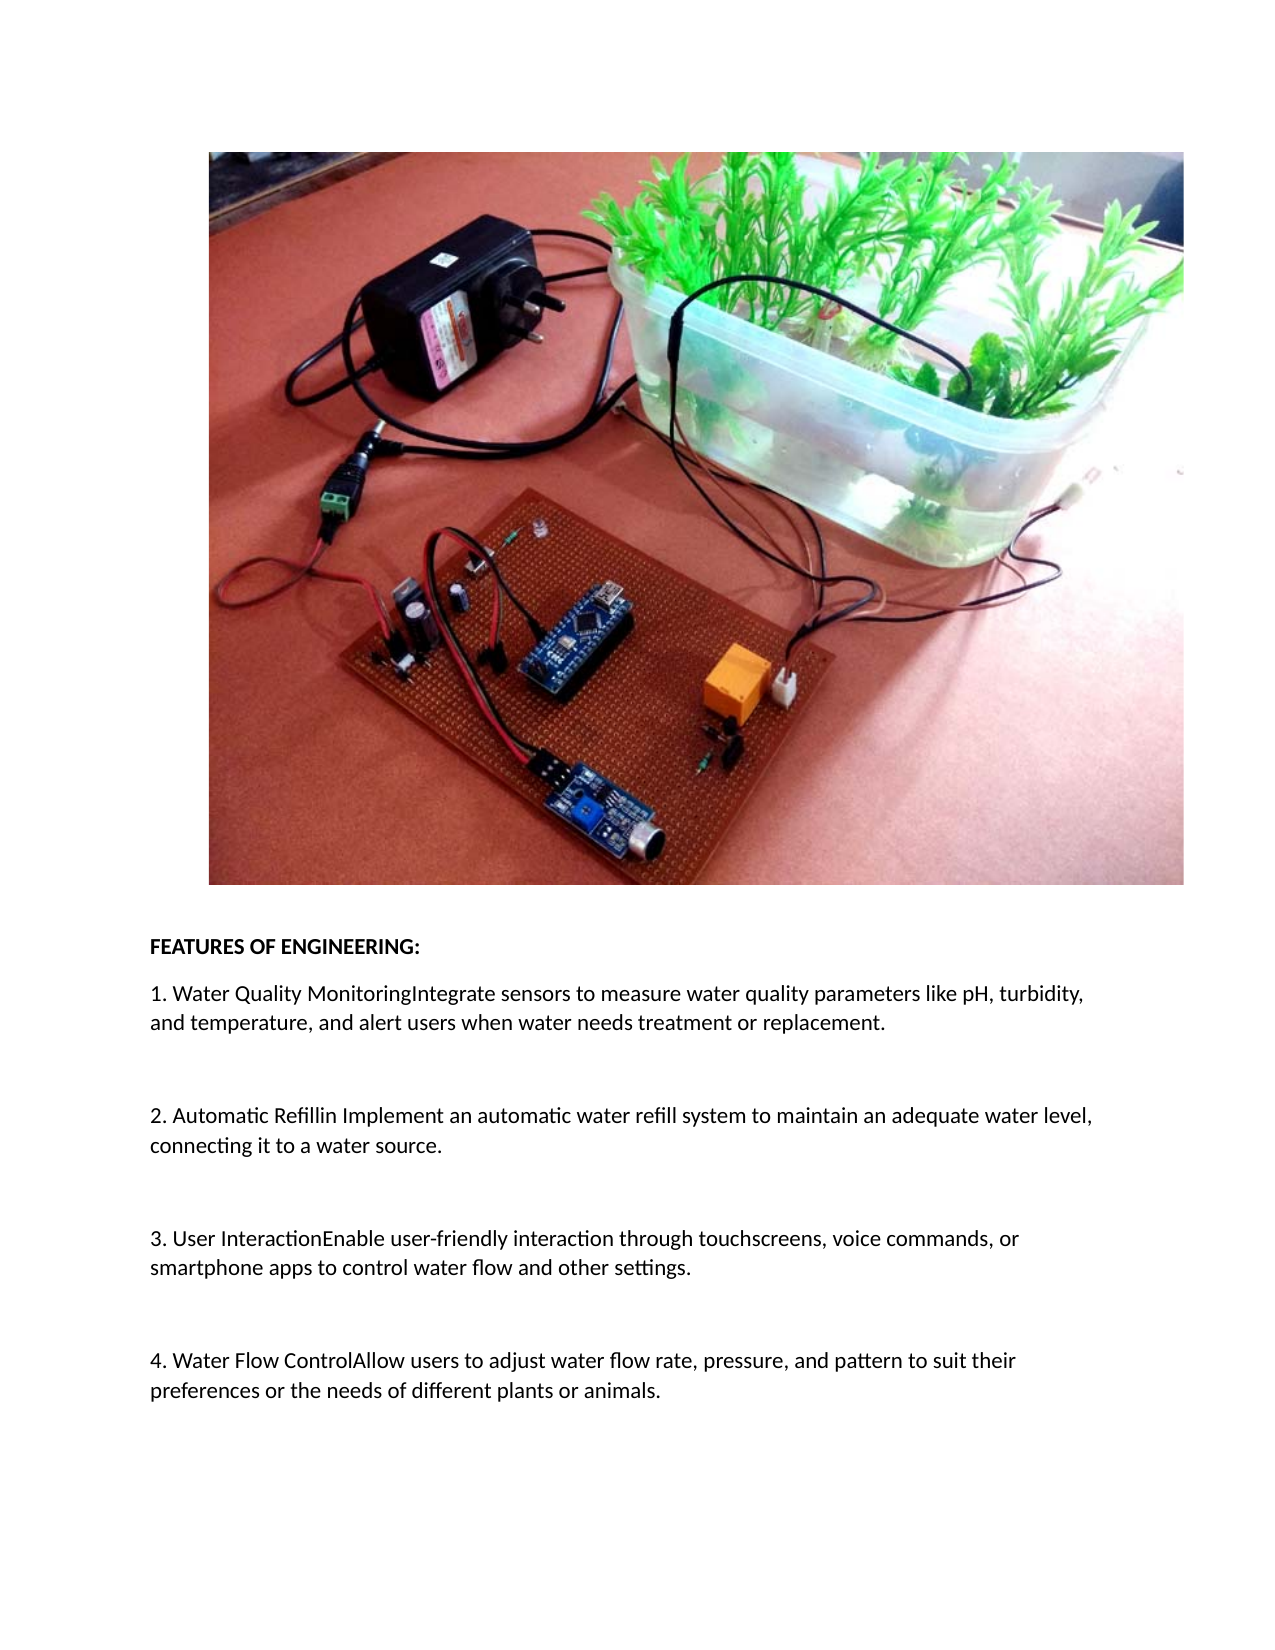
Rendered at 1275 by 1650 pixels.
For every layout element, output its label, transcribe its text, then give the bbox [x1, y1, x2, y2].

text 1. Water Quality MonitoringIntegrate sensors to measure water quality parameters like pH, turbidity, and temperature, and alert users when water needs treatment or replacement. [150, 979, 1125, 1037]
text 3. User InteractionEnable user-friendly interaction through touchscreens, voice commands, or smartphone apps to control water flow and other settings. [150, 1224, 1125, 1281]
text 2. Automatic Refillin Implement an automatic water refill system to maintain an adequate water level, connecting it to a water source. [150, 1101, 1125, 1159]
text 4. Water Flow ControlAllow users to adjust water flow rate, pressure, and pattern to suit their preferences or the needs of different plants or animals. [150, 1346, 1125, 1404]
text FEATURES OF ENGINEERING: [150, 932, 1125, 961]
